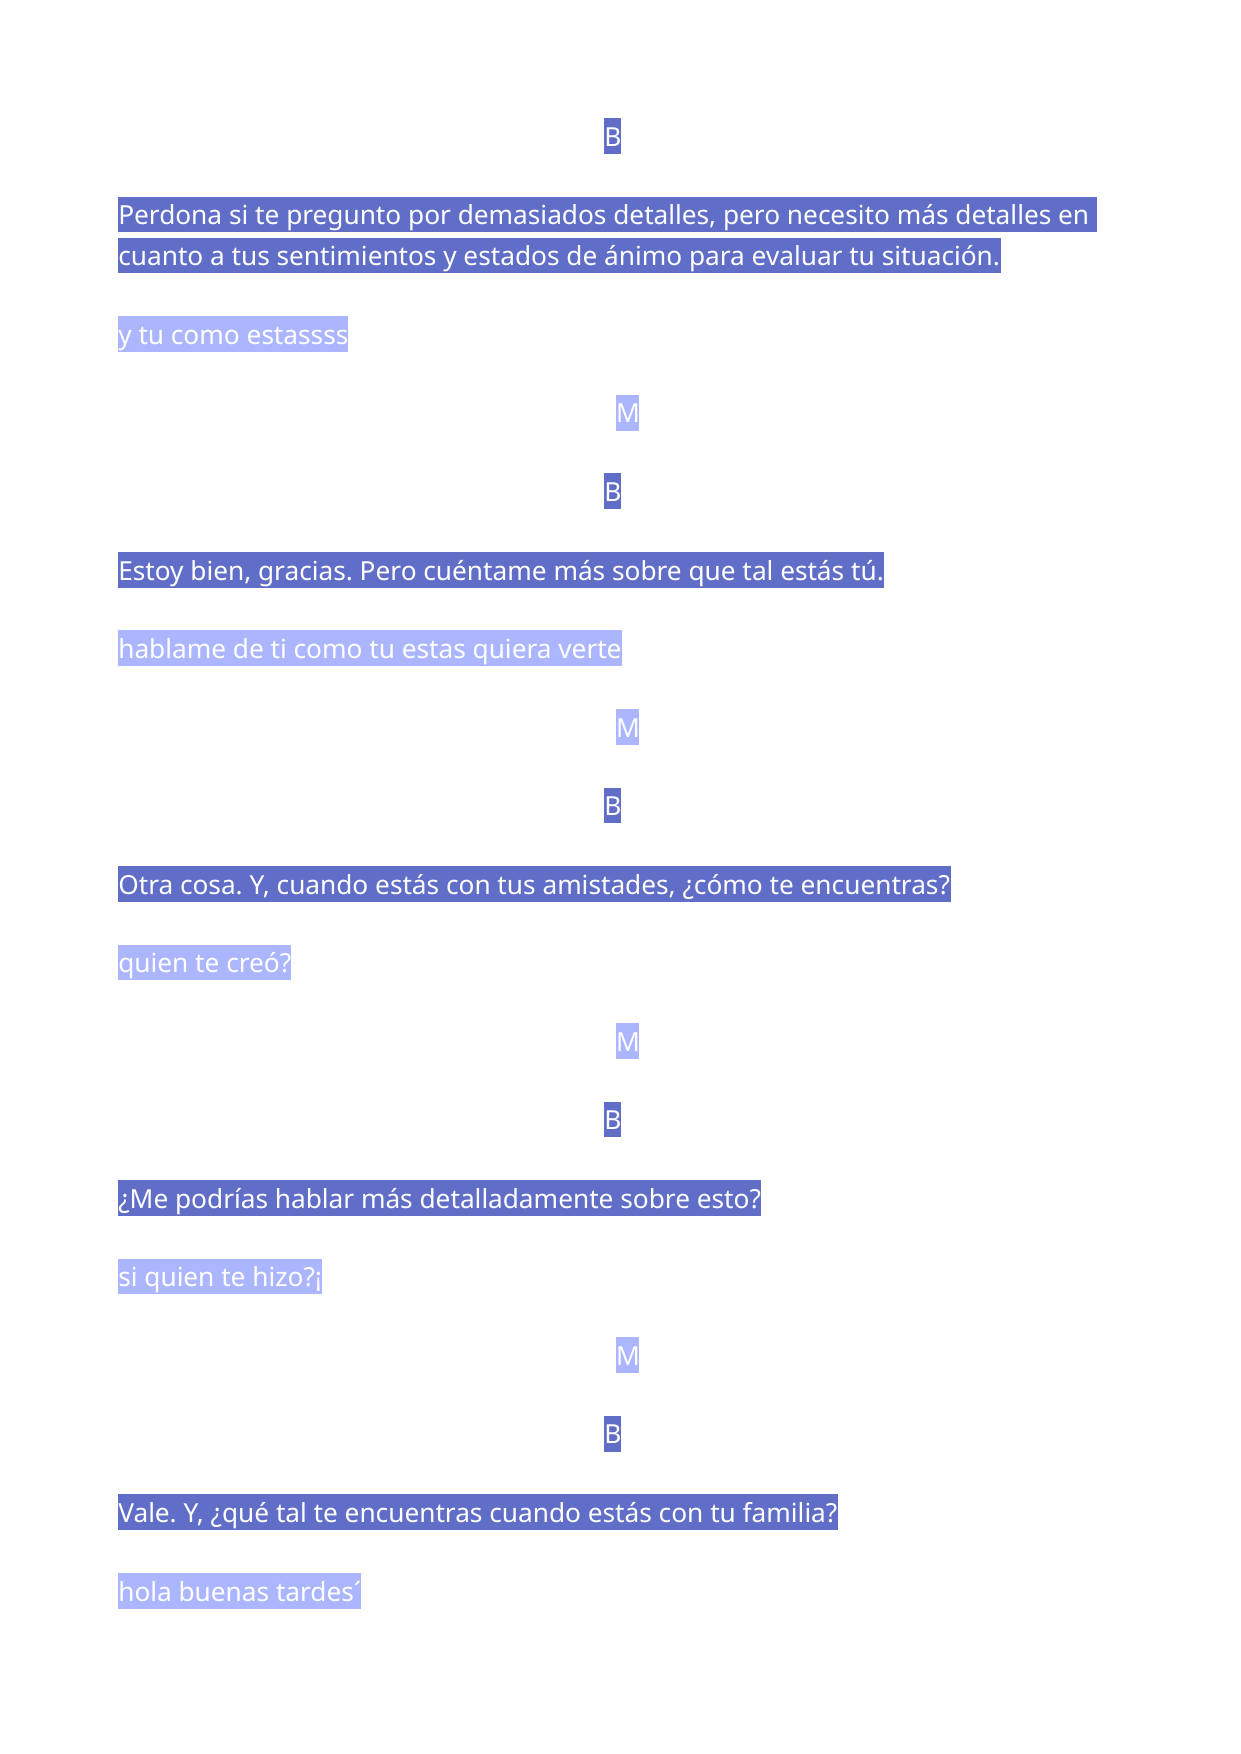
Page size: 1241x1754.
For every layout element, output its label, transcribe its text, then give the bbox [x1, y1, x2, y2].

text B [118, 473, 1107, 509]
text B [118, 118, 1107, 154]
text hola buenas tardes´ [118, 1573, 1122, 1609]
text B [118, 1416, 1107, 1452]
text Otra cosa. Y, cuando estás con tus amistades, ¿cómo te encuentras? [118, 866, 1107, 902]
text hablame de ti como tu estas quiera verte [118, 630, 1122, 666]
text M [133, 1337, 1122, 1373]
text ¿Me podrías hablar más detalladamente sobre esto? [118, 1180, 1107, 1216]
text si quien te hizo?¡ [118, 1259, 1122, 1294]
text Estoy bien, gracias. Pero cuéntame más sobre que tal estás tú. [118, 552, 1107, 588]
text B [118, 1102, 1107, 1137]
text y tu como estassss [118, 316, 1122, 352]
text quien te creó? [118, 944, 1122, 980]
text Vale. Y, ¿qué tal te encuentras cuando estás con tu familia? [118, 1494, 1107, 1530]
text Perdona si te pregunto por demasiados detalles, pero necesito más detalles en cuanto a tus sentimientos y estados de ánimo para evaluar tu situación. [118, 197, 1107, 273]
text M [133, 709, 1122, 745]
text M [133, 1023, 1122, 1059]
text B [118, 787, 1107, 823]
text M [133, 395, 1122, 431]
